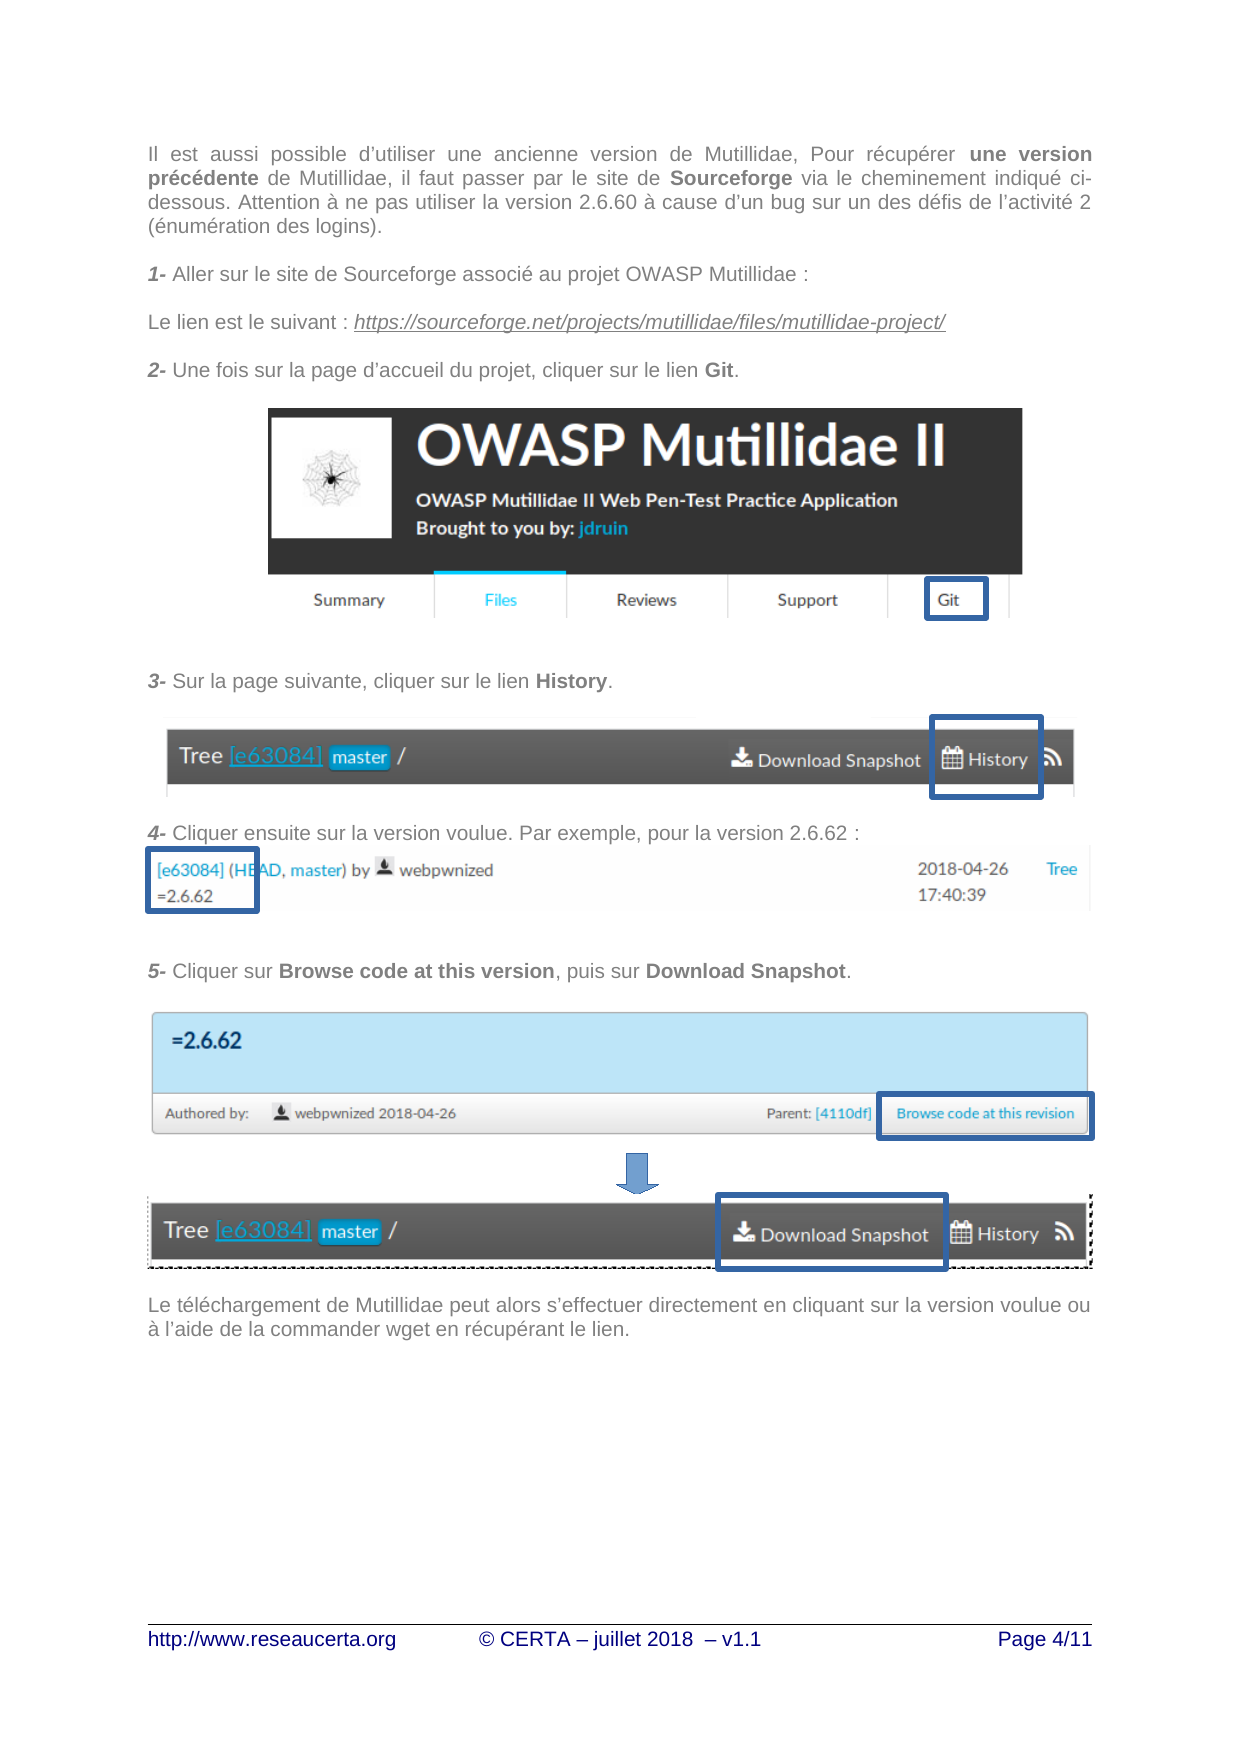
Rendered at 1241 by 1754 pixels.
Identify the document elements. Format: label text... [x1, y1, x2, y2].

text 4- Cliquer ensuite sur la version voulue. Par exemple, pour la version 2.6.62 : [148, 821, 1092, 845]
text Le téléchargement de Mutillidae peut alors s’effectuer directement en cliquant sur la version voulue ou à l’aide de la commander wget en récupérant le lien. [148, 1293, 1092, 1341]
picture [147, 1006, 1093, 1138]
text 3- Sur la page suivante, cliquer sur le lien History. [148, 669, 1092, 693]
picture [268, 408, 1023, 618]
picture [151, 852, 254, 908]
picture [163, 717, 929, 797]
text Il est aussi possible d’utiliser une ancienne version de Mutillidae, Pour récupérer une version précédente de Mutillidae, il faut passer par le site de Sourceforge via le cheminement indiqué ci-dessous. Attention à ne pas utiliser la version 2.6.60 à cause d’un bug sur un des défis de l’activité 2 (énumération des logins). [148, 142, 1092, 238]
text 2- Une fois sur la page d’accueil du projet, cliquer sur le lien Git. [148, 358, 1092, 382]
picture [147, 1194, 715, 1269]
text 1- Aller sur le site de Sourceforge associé au projet OWASP Mutillidae : [148, 262, 1092, 286]
picture [1044, 717, 1078, 797]
picture [949, 1194, 1093, 1269]
picture [935, 720, 1038, 794]
picture [882, 1097, 1089, 1135]
picture [930, 582, 983, 615]
text 5- Cliquer sur Browse code at this version, puis sur Download Snapshot. [148, 959, 1092, 983]
picture [721, 1198, 943, 1266]
text Le lien est le suivant : https://sourceforge.net/projects/mutillidae/files/mutillidae-project/ [148, 310, 1092, 334]
picture [147, 845, 1093, 911]
